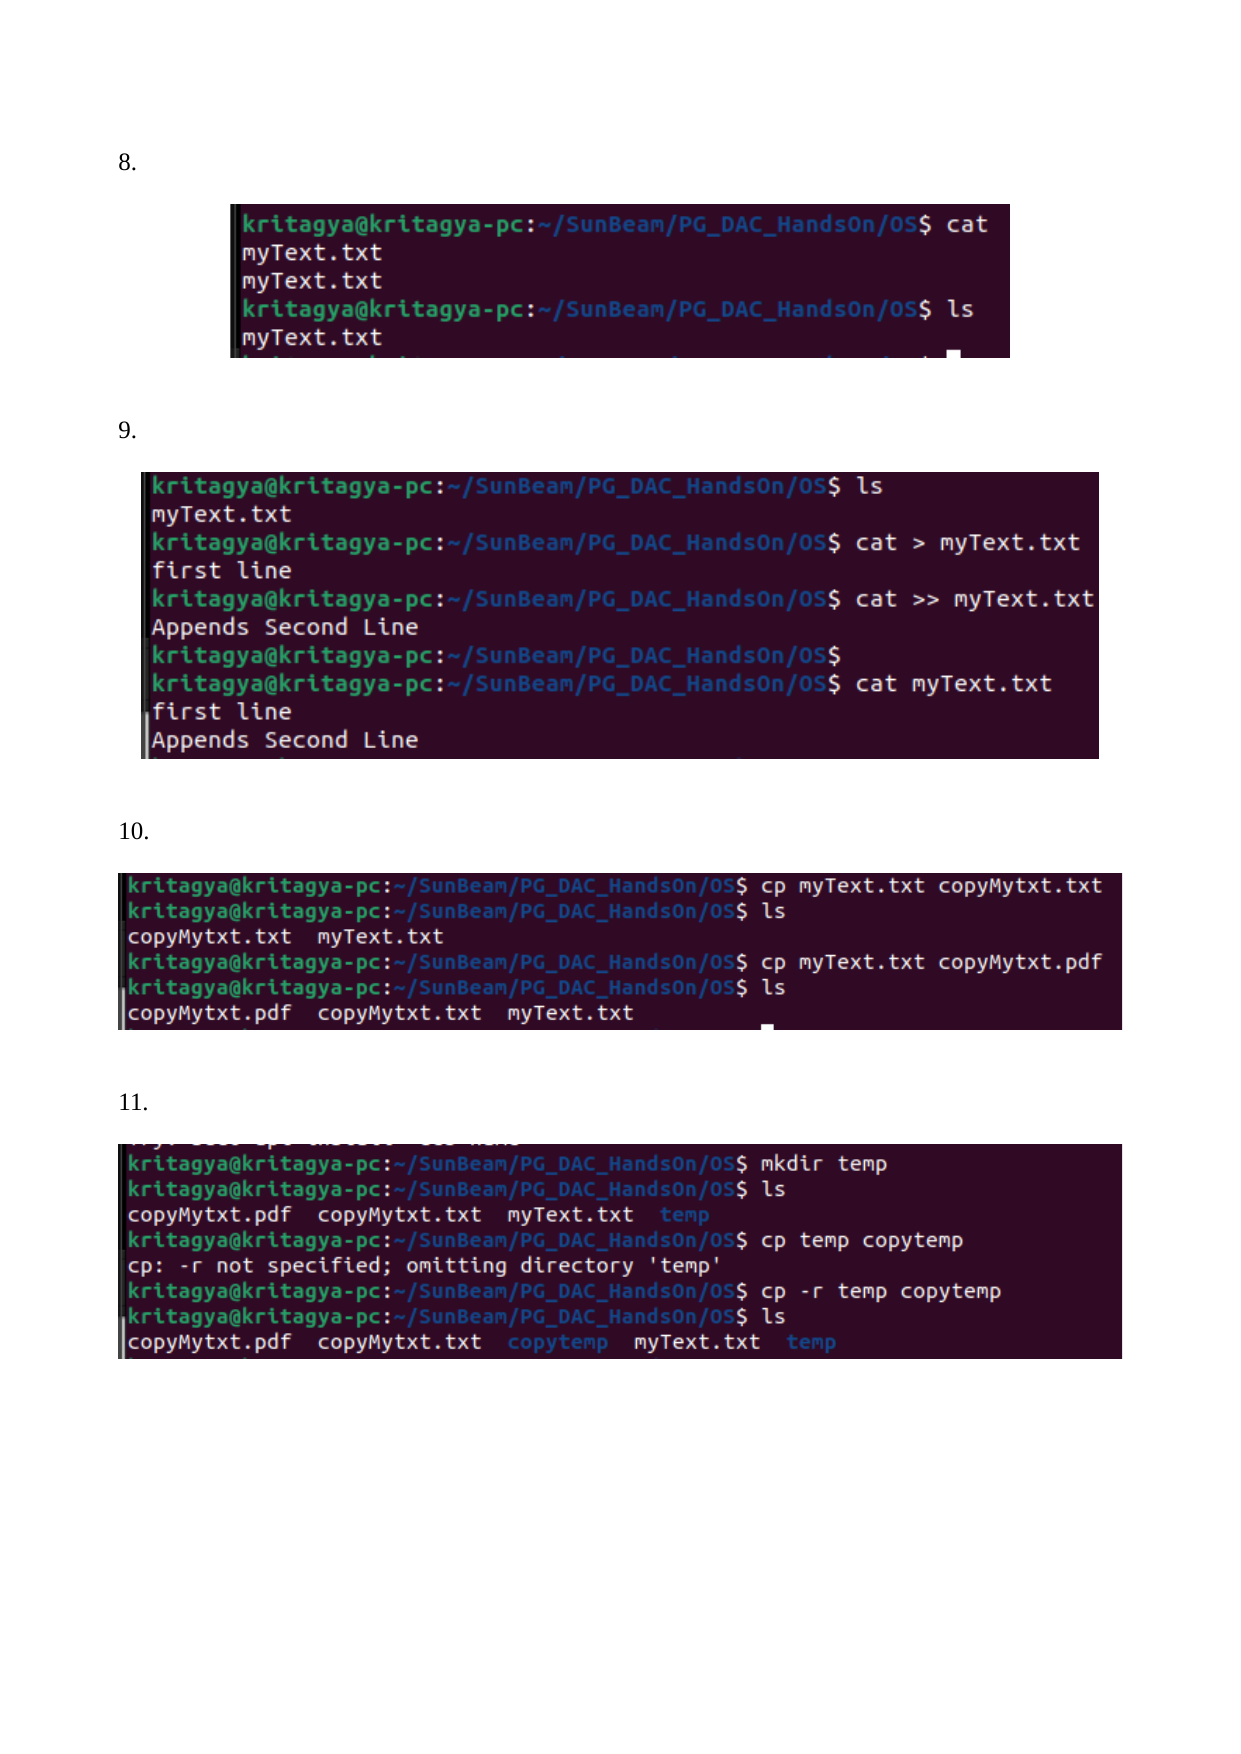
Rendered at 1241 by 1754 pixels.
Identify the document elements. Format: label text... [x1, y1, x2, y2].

text 11. [118, 1087, 1122, 1116]
picture [141, 472, 1099, 759]
picture [230, 204, 1010, 358]
picture [118, 1144, 1123, 1359]
text 8. [118, 147, 1122, 176]
text 10. [118, 816, 1122, 845]
text 9. [118, 415, 1122, 444]
picture [118, 873, 1123, 1030]
